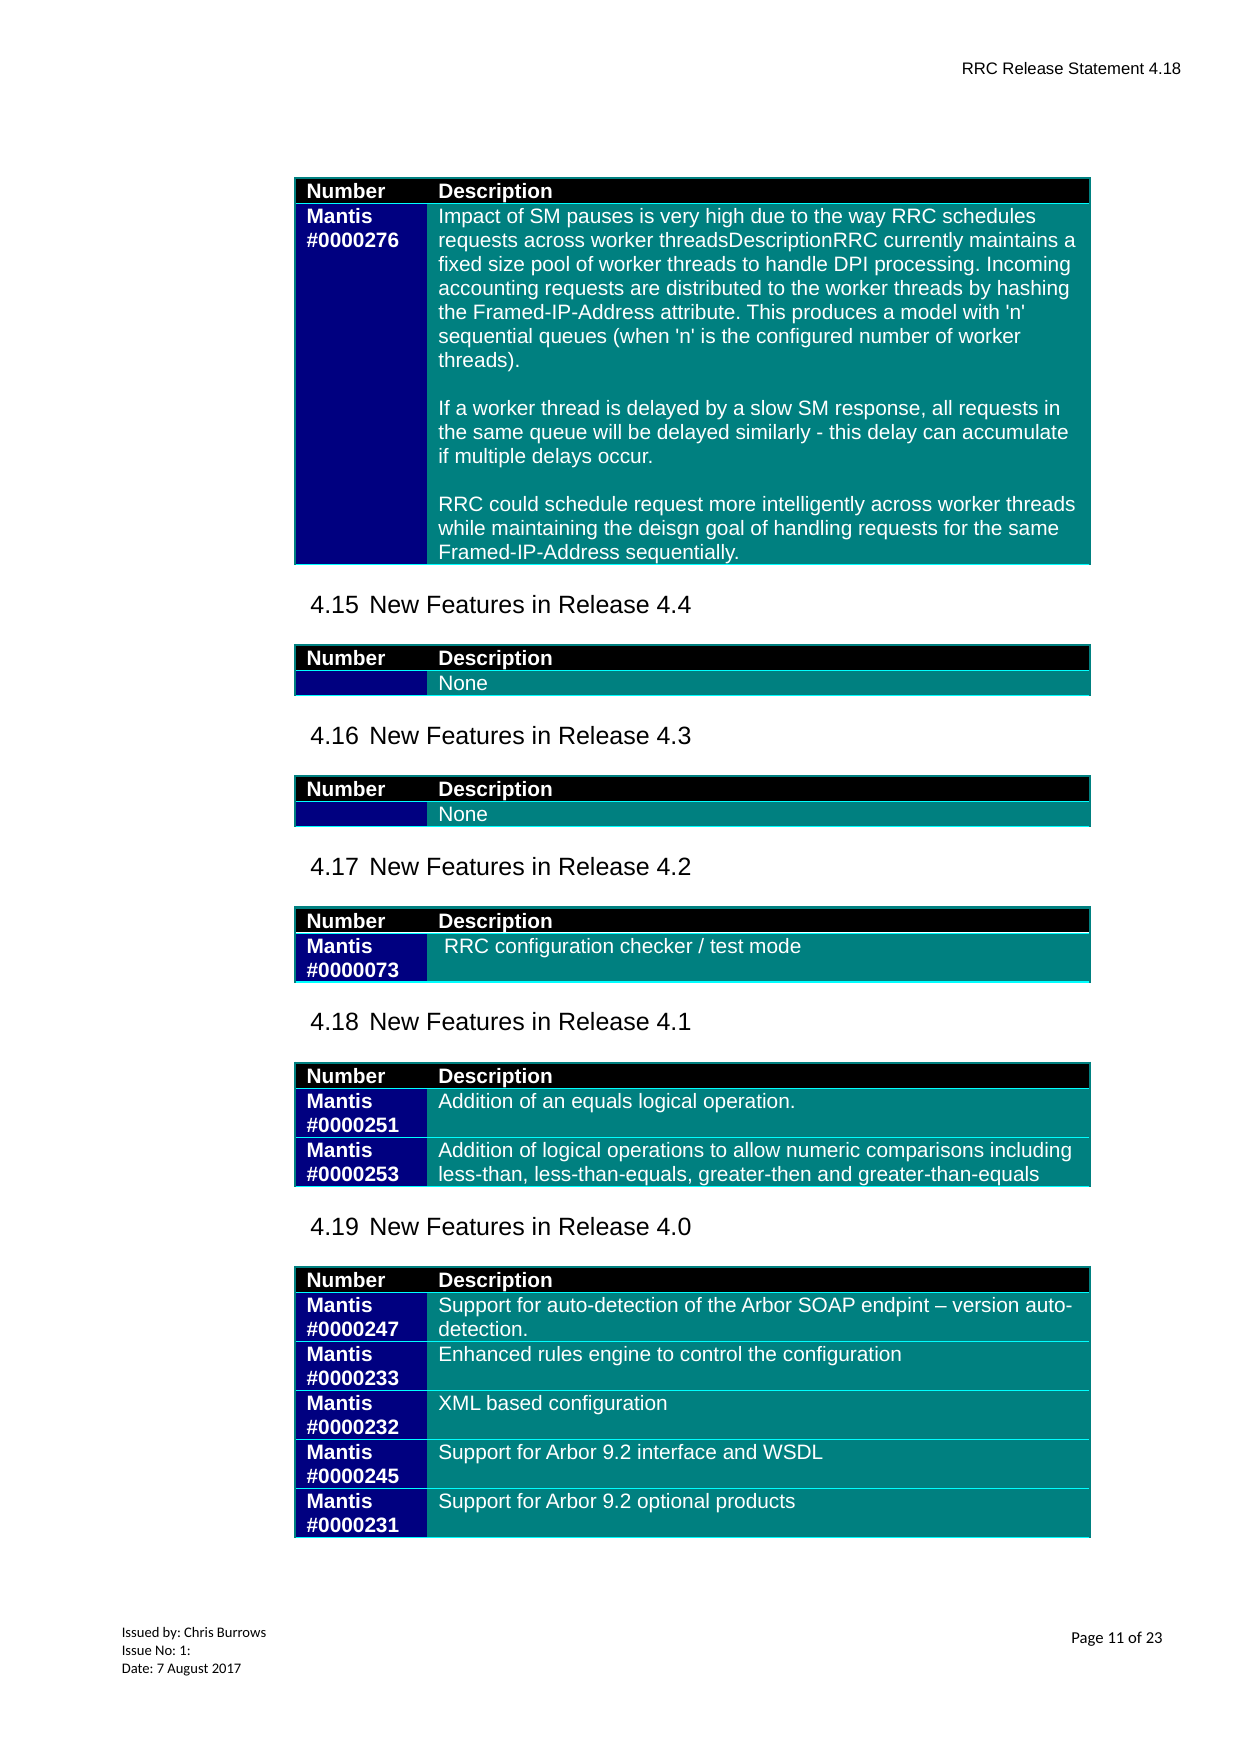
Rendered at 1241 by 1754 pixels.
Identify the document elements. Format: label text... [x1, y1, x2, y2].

table_header Description [427, 777, 1089, 801]
table_cell Impact of SM pauses is very high due to the way RRC schedules requests across worker threadsDescriptionRRC currently maintains a fixed size pool of worker threads to handle DPI processing. Incoming accounting requests are distributed to the worker threads by hashing the Framed-IP-Address attribute. This produces a model with 'n' sequential queues (when 'n' is the configured number of worker threads). If a worker thread is delayed by a slow SM response, all requests in the same queue will be delayed similarly - this delay can accumulate if multiple delays occur. RRC could schedule request more intelligently across worker threads while maintaining the deisgn goal of handling requests for the same Framed-IP-Address sequentially. [427, 204, 1089, 564]
table_header Description [427, 909, 1089, 932]
table_cell Support for Arbor 9.2 optional products [427, 1489, 1089, 1537]
table_cell Support for Arbor 9.2 interface and WSDL [427, 1440, 1089, 1488]
table_cell Enhanced rules engine to control the configuration [427, 1342, 1089, 1390]
table_header Number [296, 646, 427, 670]
table_cell Mantis #0000245 [296, 1440, 427, 1488]
table_cell Mantis #0000233 [296, 1342, 427, 1390]
table_cell None [427, 671, 1089, 695]
table_header Description [427, 1268, 1089, 1292]
table_cell Mantis #0000251 [296, 1089, 427, 1137]
table_cell [296, 671, 427, 695]
table_cell Addition of logical operations to allow numeric comparisons including less-than, less-than-equals, greater-then and greater-than-equals [427, 1138, 1089, 1186]
table_header Number [296, 1064, 427, 1088]
table_header Number [296, 777, 427, 801]
subtitle New Features in Release 4.1 [310, 1007, 1181, 1037]
subtitle New Features in Release 4.3 [310, 721, 1181, 750]
subtitle New Features in Release 4.2 [310, 852, 1181, 881]
subtitle New Features in Release 4.4 [310, 590, 1181, 619]
table_cell Addition of an equals logical operation. [427, 1089, 1089, 1137]
table_cell Mantis #0000232 [296, 1391, 427, 1439]
table_header Description [427, 179, 1089, 203]
table_cell None [427, 802, 1089, 826]
table_header Number [296, 909, 427, 932]
table_header Number [296, 179, 427, 203]
table_cell Mantis #0000247 [296, 1293, 427, 1341]
table_header Description [427, 646, 1089, 670]
table_cell Mantis #0000073 [296, 934, 427, 981]
table_cell Support for auto-detection of the Arbor SOAP endpint – version auto-detection. [427, 1293, 1089, 1341]
table_header Description [427, 1064, 1089, 1088]
table_cell [296, 802, 427, 826]
table_cell RRC configuration checker / test mode [427, 934, 1089, 981]
table_cell Mantis #0000253 [296, 1138, 427, 1186]
subtitle New Features in Release 4.0 [310, 1212, 1181, 1241]
table_cell Mantis #0000276 [296, 204, 427, 564]
table_cell XML based configuration [427, 1391, 1089, 1439]
table_header Number [296, 1268, 427, 1292]
table_cell Mantis #0000231 [296, 1489, 427, 1537]
